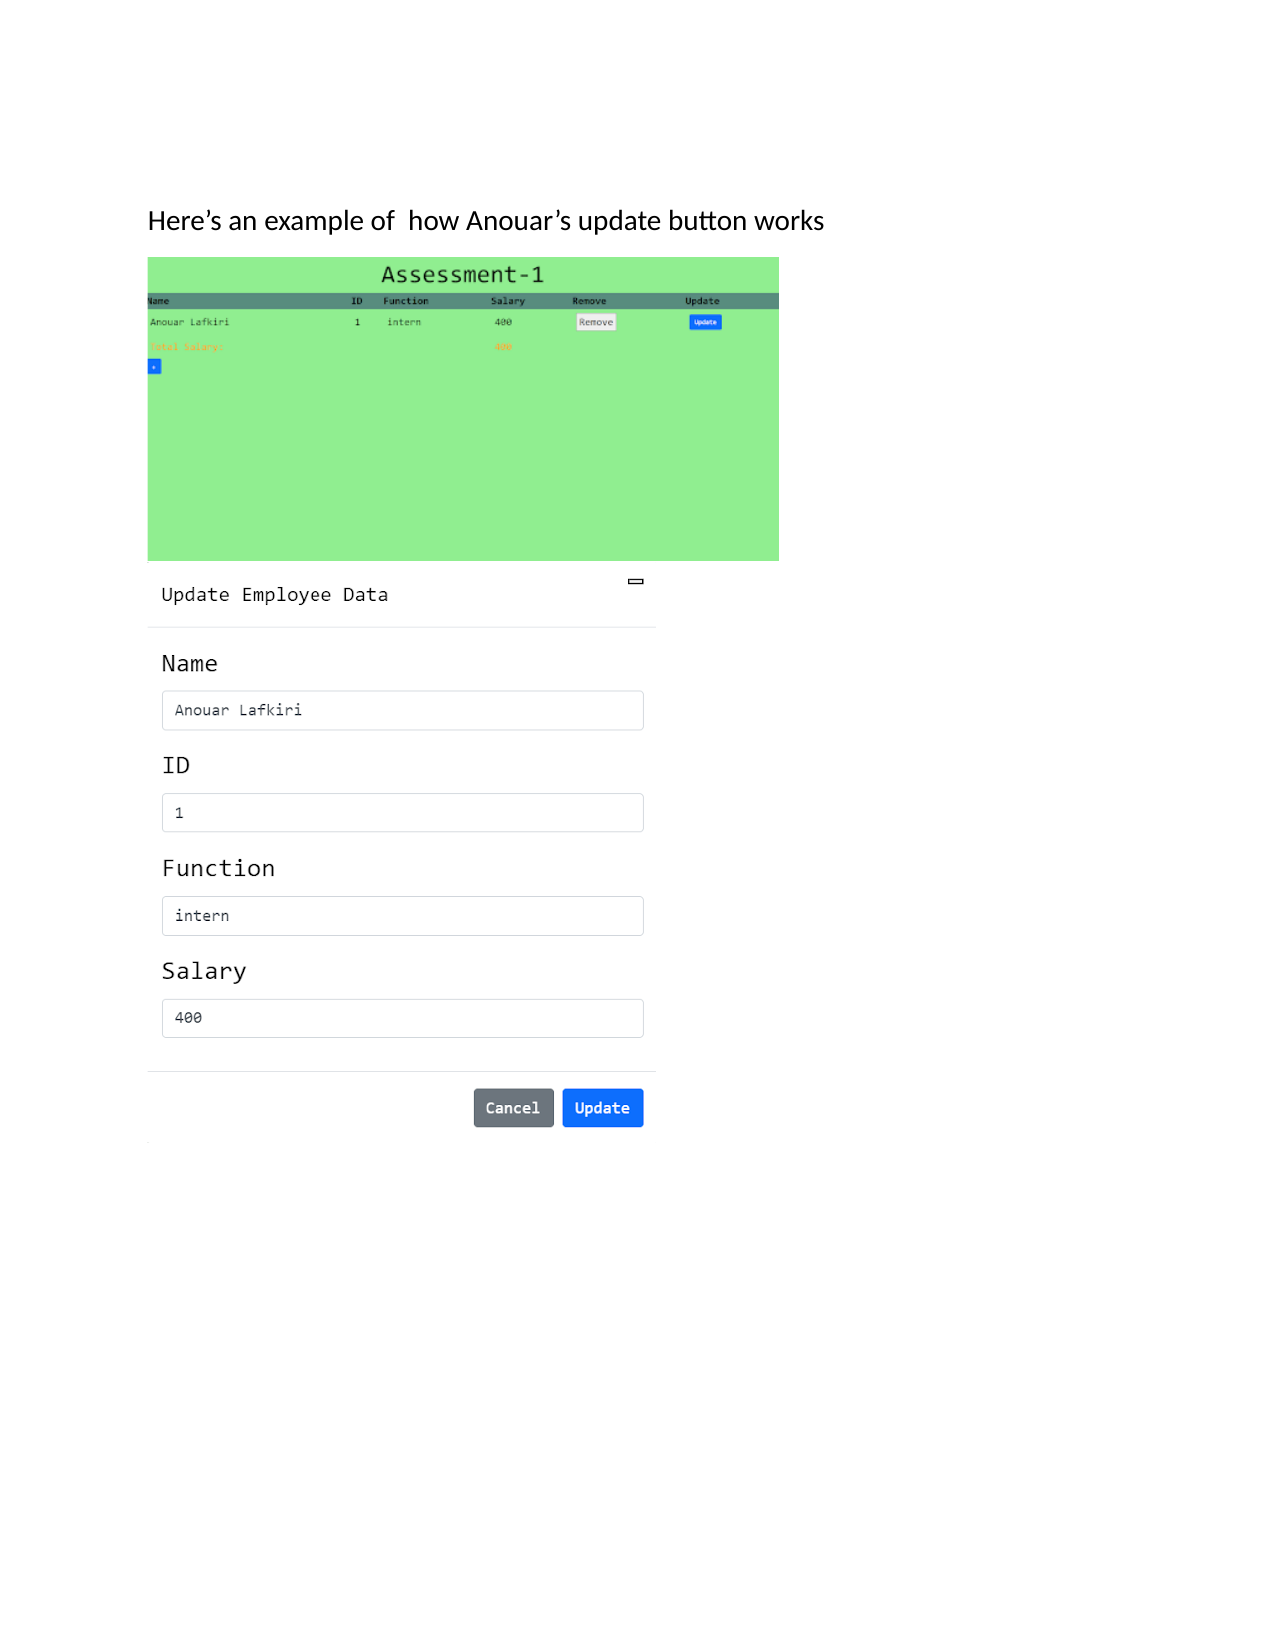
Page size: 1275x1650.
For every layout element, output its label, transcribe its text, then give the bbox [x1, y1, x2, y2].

text Here’s an example of how Anouar’s update button works [148, 202, 1127, 238]
